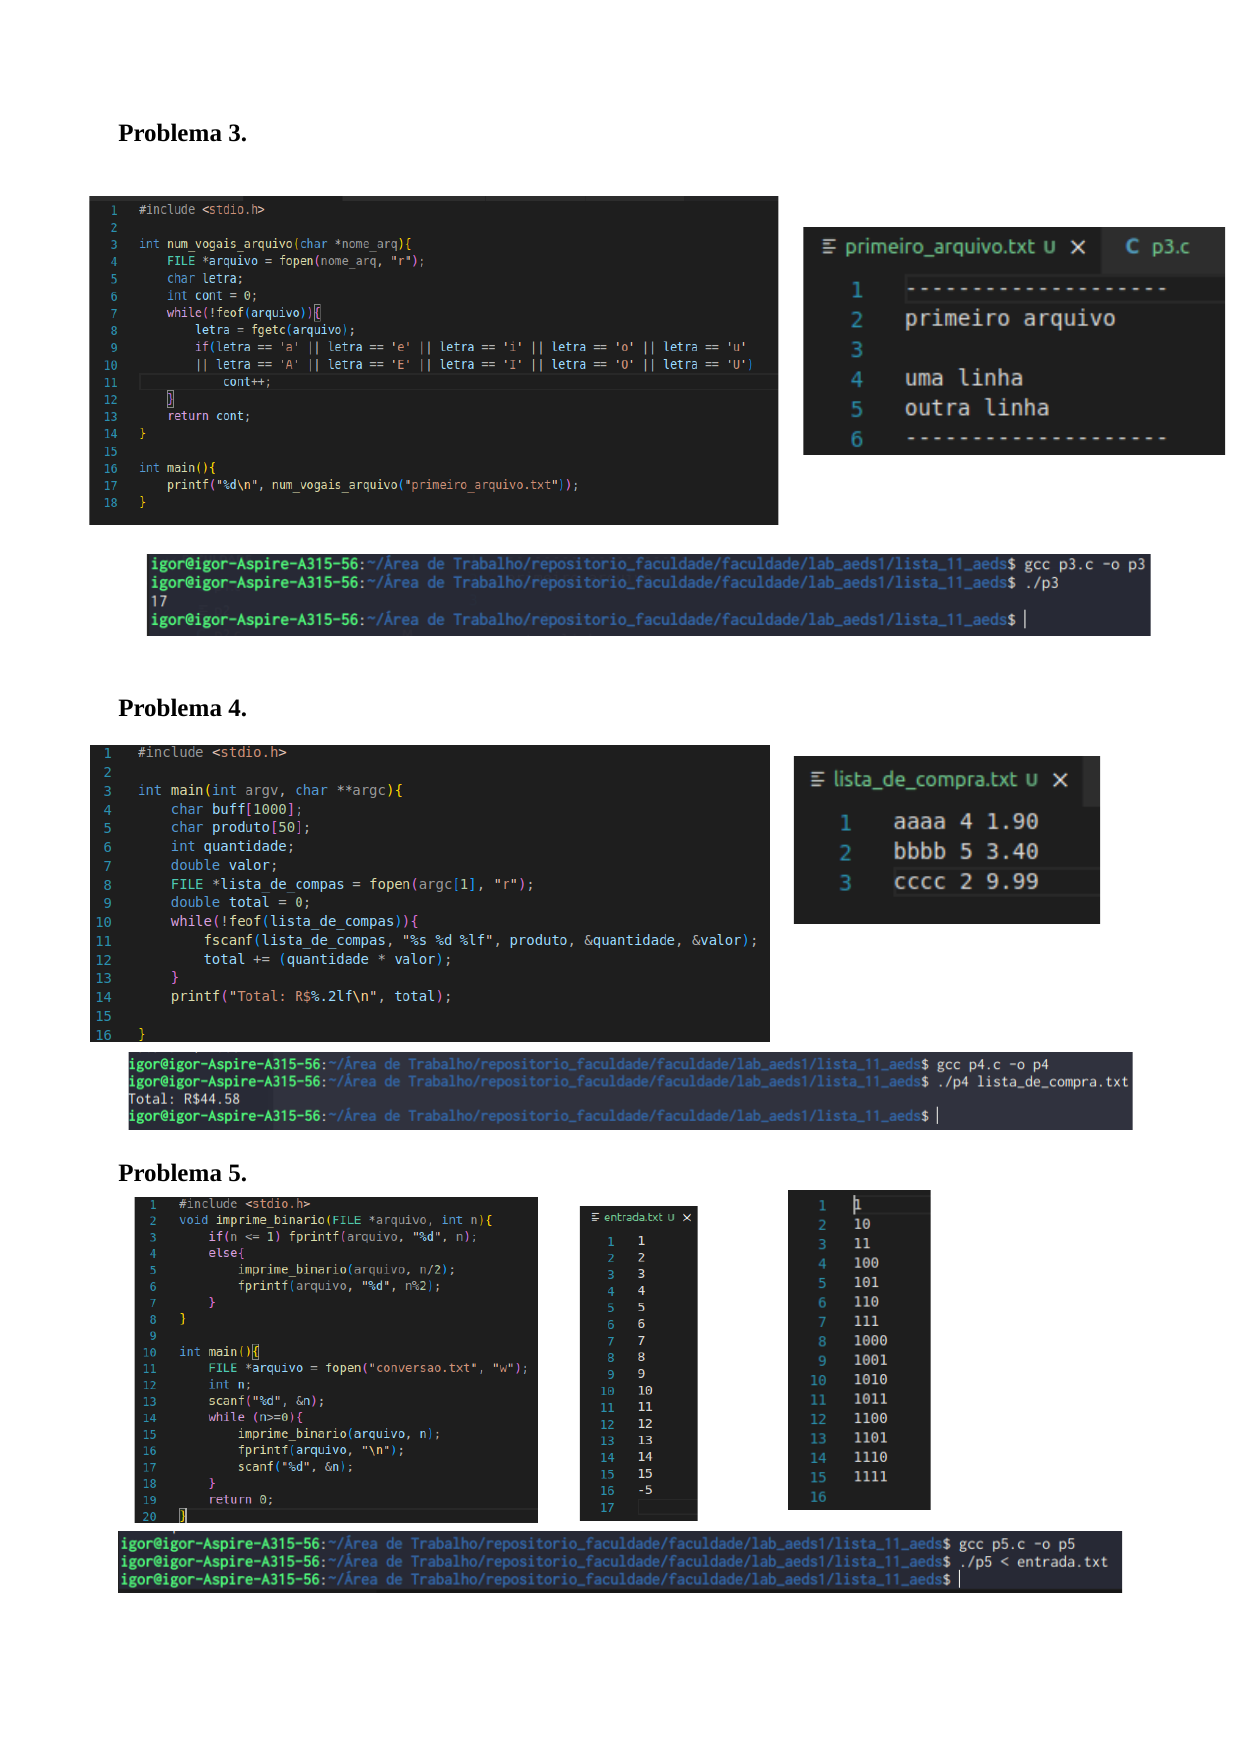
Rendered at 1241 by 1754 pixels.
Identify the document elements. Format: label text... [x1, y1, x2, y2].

picture [803, 227, 1226, 455]
picture [89, 196, 779, 525]
picture [146, 554, 1151, 636]
picture [118, 1531, 1123, 1593]
text Problema 3. [118, 118, 1122, 147]
text Problema 5. [118, 1158, 1122, 1187]
picture [788, 1190, 931, 1510]
picture [90, 745, 770, 1042]
picture [134, 1197, 538, 1523]
picture [128, 1052, 1133, 1130]
text Problema 4. [118, 693, 1122, 721]
picture [793, 756, 1100, 924]
picture [579, 1206, 698, 1521]
